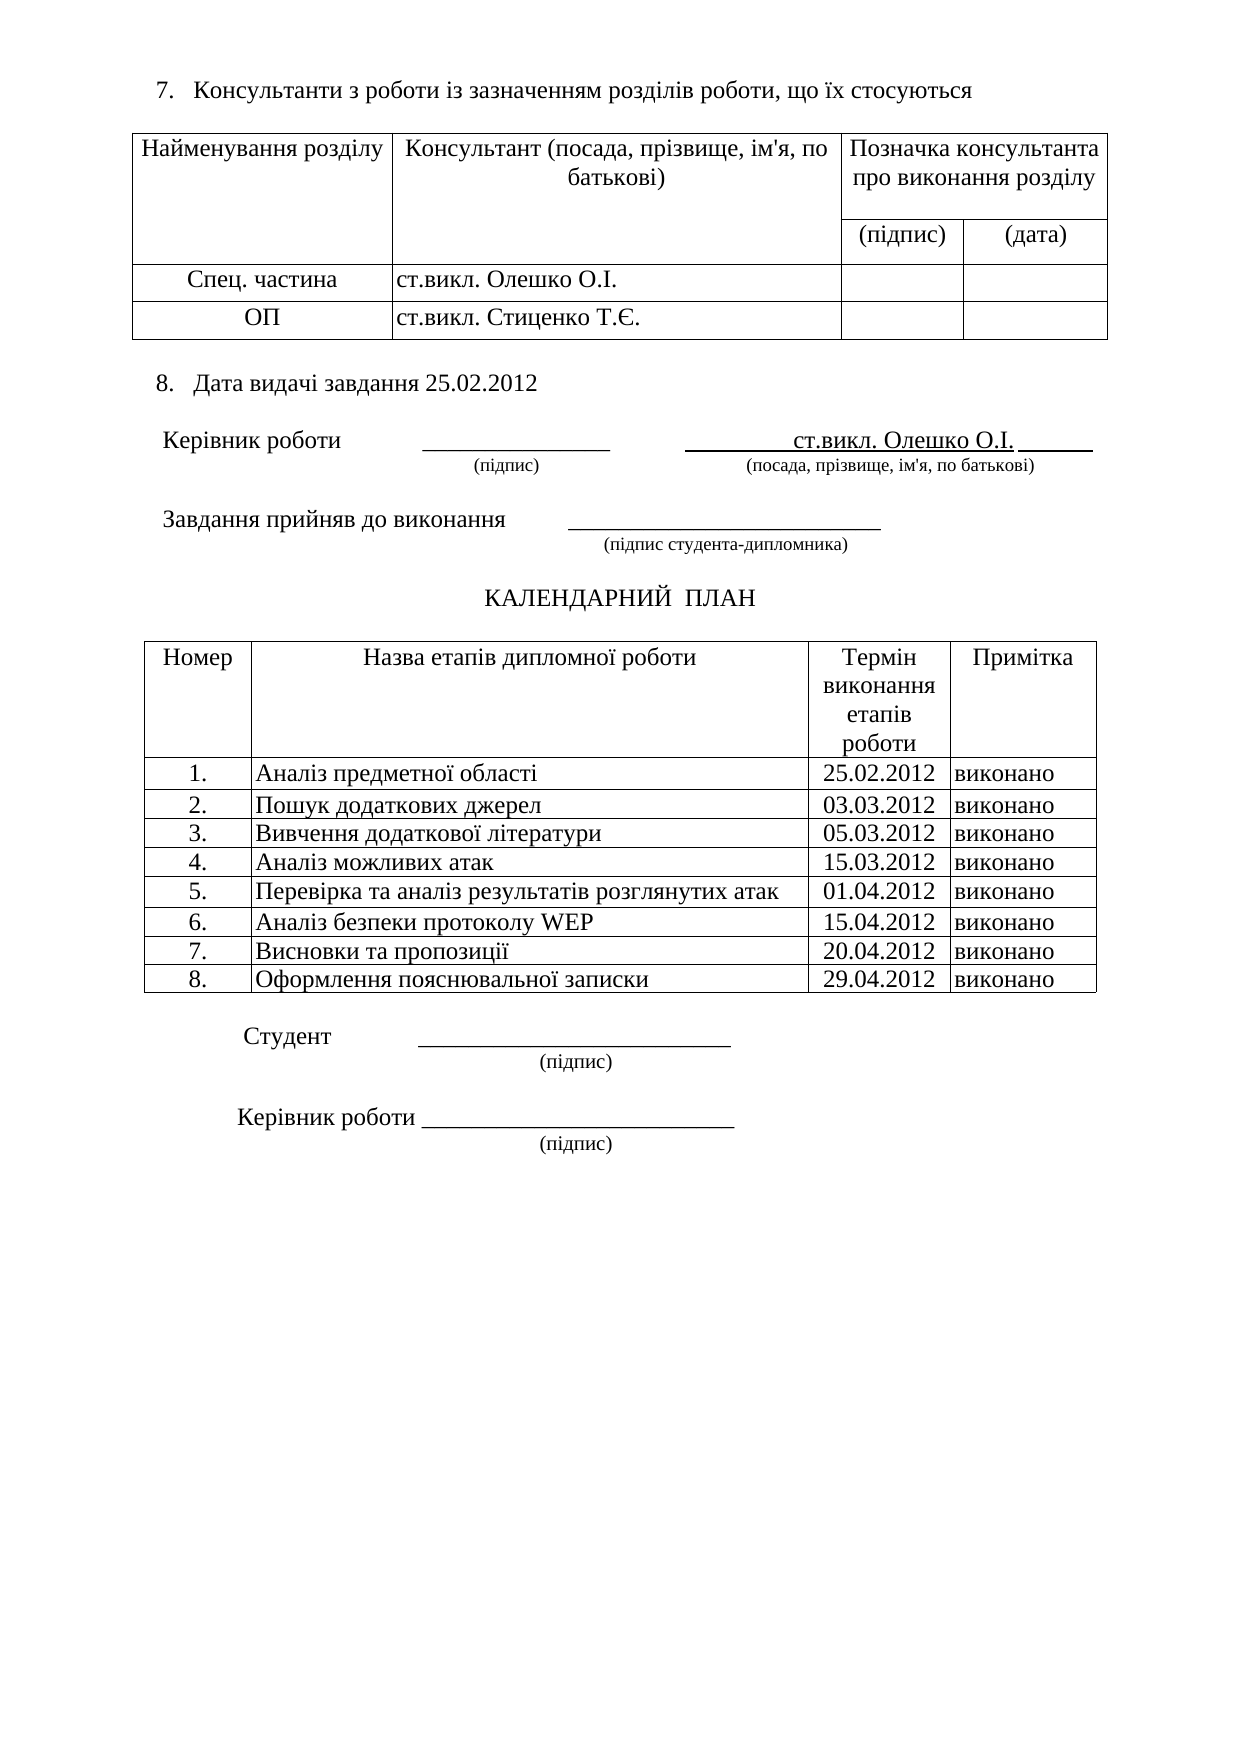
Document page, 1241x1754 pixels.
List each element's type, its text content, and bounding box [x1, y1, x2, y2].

table_header Позначка консультанта про виконання розділу [842, 134, 1107, 219]
text (підпис) [118, 1049, 1122, 1073]
table_header Назва етапів дипломної роботи [252, 642, 808, 757]
text Студент _________________________ [118, 1021, 1122, 1049]
table_cell виконано [951, 848, 1096, 876]
table_header Номер [145, 642, 251, 757]
text Керівник роботи _________________________ [118, 1102, 1122, 1131]
table_cell [964, 265, 1107, 301]
table_cell 4. [145, 848, 251, 876]
table_cell Вивчення додаткової літератури [252, 819, 808, 847]
table_header Термін виконання етапів роботи [809, 642, 950, 757]
table_cell 15.03.2012 [809, 848, 950, 876]
table_cell 01.04.2012 [809, 877, 950, 907]
table_cell 8. [145, 965, 251, 991]
table_cell Спец. частина [133, 265, 392, 301]
table_header Найменування розділу [133, 134, 392, 219]
subtitle КАЛЕНДАРНИЙ ПЛАН [118, 583, 1122, 612]
text (підпис) (посада, прізвище, ім'я, по батькові) [118, 454, 1122, 476]
table_cell Пошук додаткових джерел [252, 790, 808, 817]
list Консультанти з роботи із зазначенням розділів роботи, що їх стосуються [156, 75, 1122, 104]
text (підпис) [118, 1131, 1122, 1155]
table_cell виконано [951, 965, 1096, 991]
table_cell Перевірка та аналіз результатів розглянутих атак [252, 877, 808, 907]
table_header Консультант (посада, прізвище, ім'я, по батькові) [393, 134, 841, 219]
table_cell 7. [145, 937, 251, 964]
table_cell 05.03.2012 [809, 819, 950, 847]
table_cell 1. [145, 758, 251, 789]
table_cell ст.викл. Стиценко Т.Є. [393, 302, 841, 339]
text Керівник роботи _______________ ст.викл. Олешко О.І. [118, 425, 1122, 454]
table_cell ОП [133, 302, 392, 339]
table_header Примітка [951, 642, 1096, 757]
table_cell 2. [145, 790, 251, 817]
table_cell 15.04.2012 [809, 908, 950, 936]
table_cell 5. [145, 877, 251, 907]
table_cell [133, 219, 392, 264]
table_cell 25.02.2012 [809, 758, 950, 789]
table_cell (підпис) [842, 220, 963, 264]
table_cell ст.викл. Олешко О.І. [393, 265, 841, 301]
table_cell Аналіз можливих атак [252, 848, 808, 876]
table_cell виконано [951, 908, 1096, 936]
table_cell 29.04.2012 [809, 965, 950, 991]
table_cell 03.03.2012 [809, 790, 950, 817]
table_cell [393, 219, 841, 264]
table_cell виконано [951, 937, 1096, 964]
table_cell виконано [951, 877, 1096, 907]
table_cell 6. [145, 908, 251, 936]
table_cell виконано [951, 819, 1096, 847]
table_cell Аналіз предметної області [252, 758, 808, 789]
table_cell (дата) [964, 220, 1107, 264]
text (підпис студента-дипломника) [118, 533, 1122, 555]
table_cell Оформлення пояснювальної записки [252, 965, 808, 991]
table_cell виконано [951, 790, 1096, 817]
table_cell [964, 302, 1107, 339]
list Дата видачі завдання 25.02.2012 [156, 368, 1122, 397]
table_cell [842, 265, 963, 301]
text Завдання прийняв до виконання _________________________ [118, 504, 1122, 533]
table_cell 20.04.2012 [809, 937, 950, 964]
table_cell Висновки та пропозиції [252, 937, 808, 964]
table_cell виконано [951, 758, 1096, 789]
table_cell [842, 302, 963, 339]
table_cell 3. [145, 819, 251, 847]
table_cell Аналіз безпеки протоколу WEP [252, 908, 808, 936]
